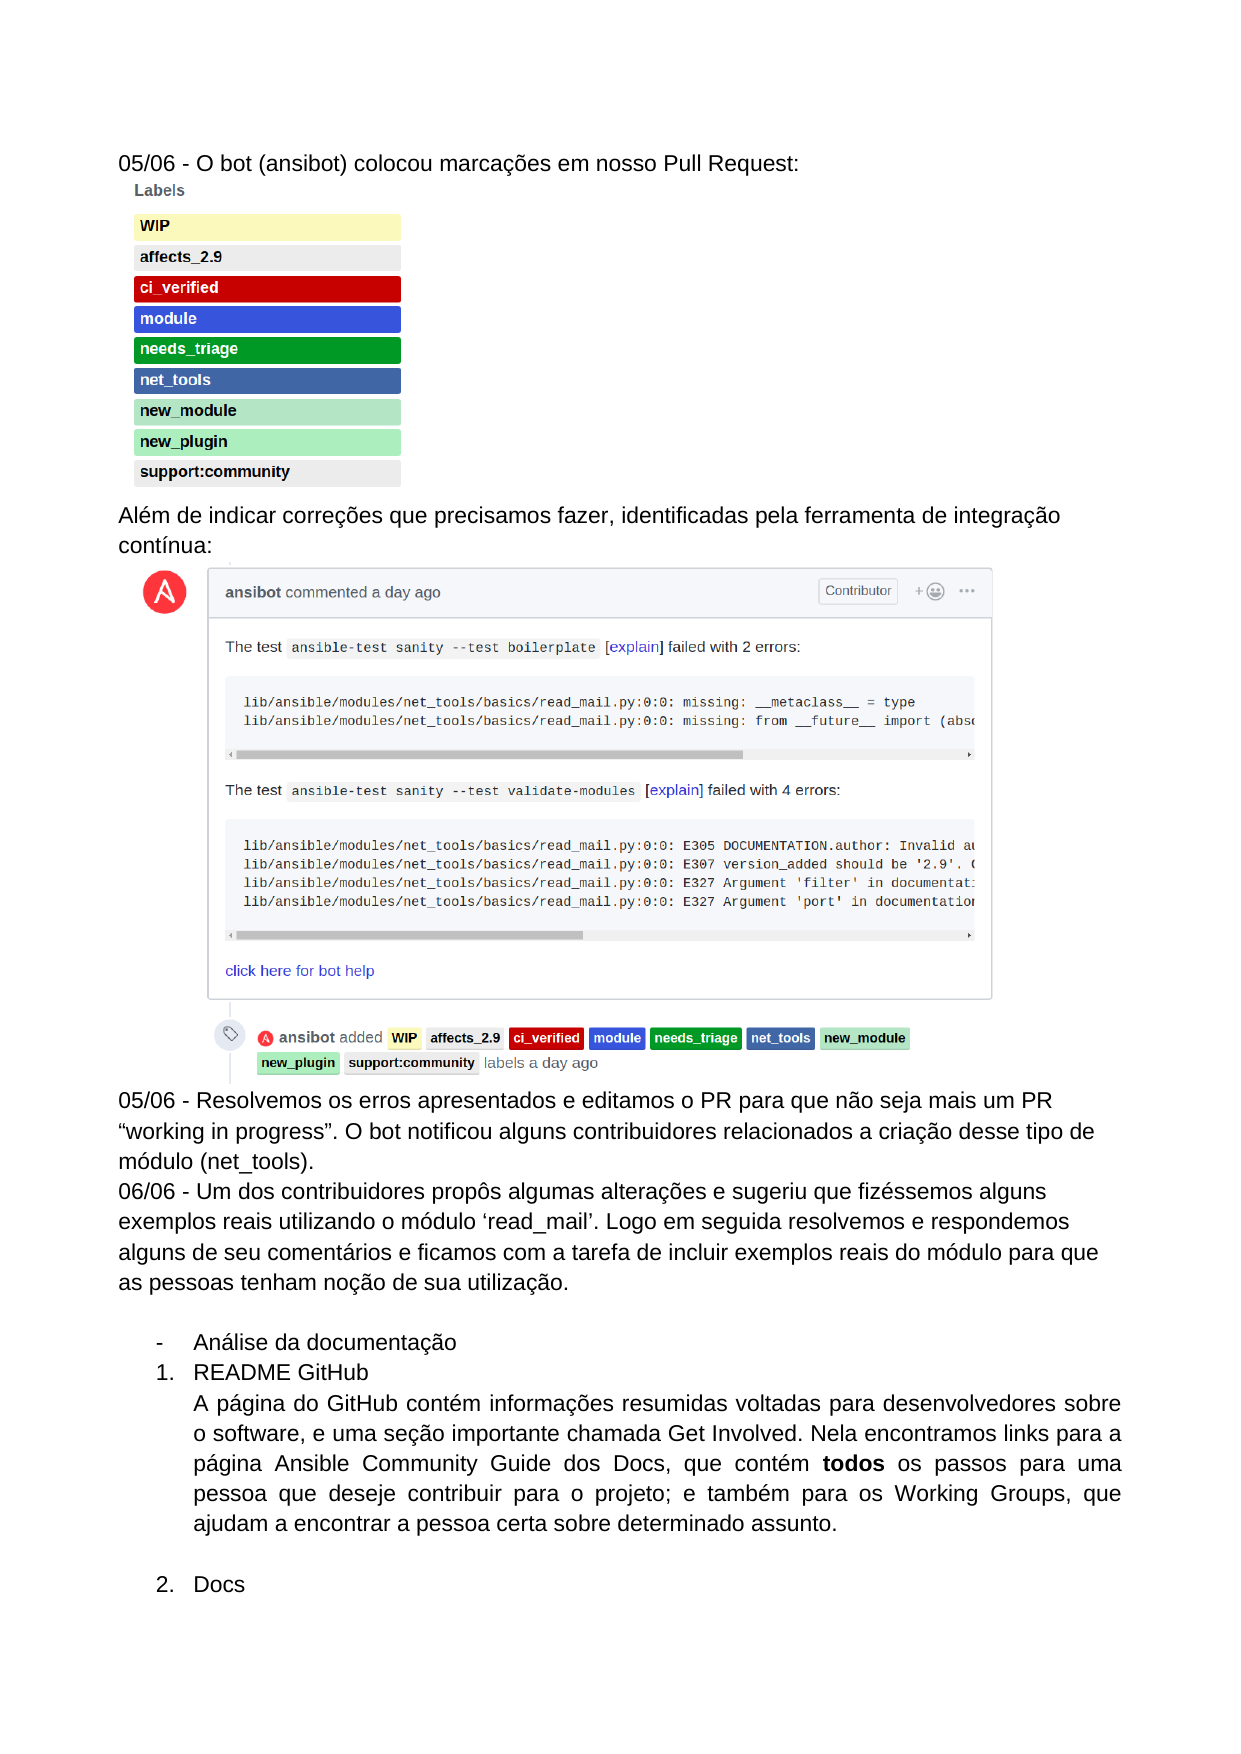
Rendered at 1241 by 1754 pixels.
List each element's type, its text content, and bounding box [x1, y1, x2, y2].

list Análise da documentação [156, 1329, 1122, 1355]
text 06/06 - Um dos contribuidores propôs algumas alterações e sugeriu que fizéssemos alguns exemplos reais utilizando o módulo ‘read_mail’. Logo em seguida resolvemos e respondemos alguns de seu comentários e ficamos com a tarefa de incluir exemplos reais do módulo para que as pessoas tenham noção de sua utilização. [118, 1178, 1122, 1295]
picture [118, 562, 998, 1084]
text 05/06 - Resolvemos os erros apresentados e editamos o PR para que não seja mais um PR “working in progress”. O bot notificou alguns contribuidores relacionados a criação desse tipo de módulo (net_tools). [118, 1087, 1122, 1174]
list Docs [156, 1571, 1122, 1597]
text Além de indicar correções que precisamos fazer, identificadas pela ferramenta de integração contínua: [118, 502, 1122, 558]
list README GitHub [156, 1359, 1122, 1386]
text 05/06 - O bot (ansibot) colocou marcações em nosso Pull Request: [118, 150, 1122, 176]
picture [118, 180, 419, 499]
text A página do GitHub contém informações resumidas voltadas para desenvolvedores sobre o software, e uma seção importante chamada Get Involved. Nela encontramos links para a página Ansible Community Guide dos Docs, que contém todos os passos para uma pessoa que deseje contribuir para o projeto; e também para os Working Groups, que ajudam a encontrar a pessoa certa sobre determinado assunto. [193, 1389, 1122, 1537]
